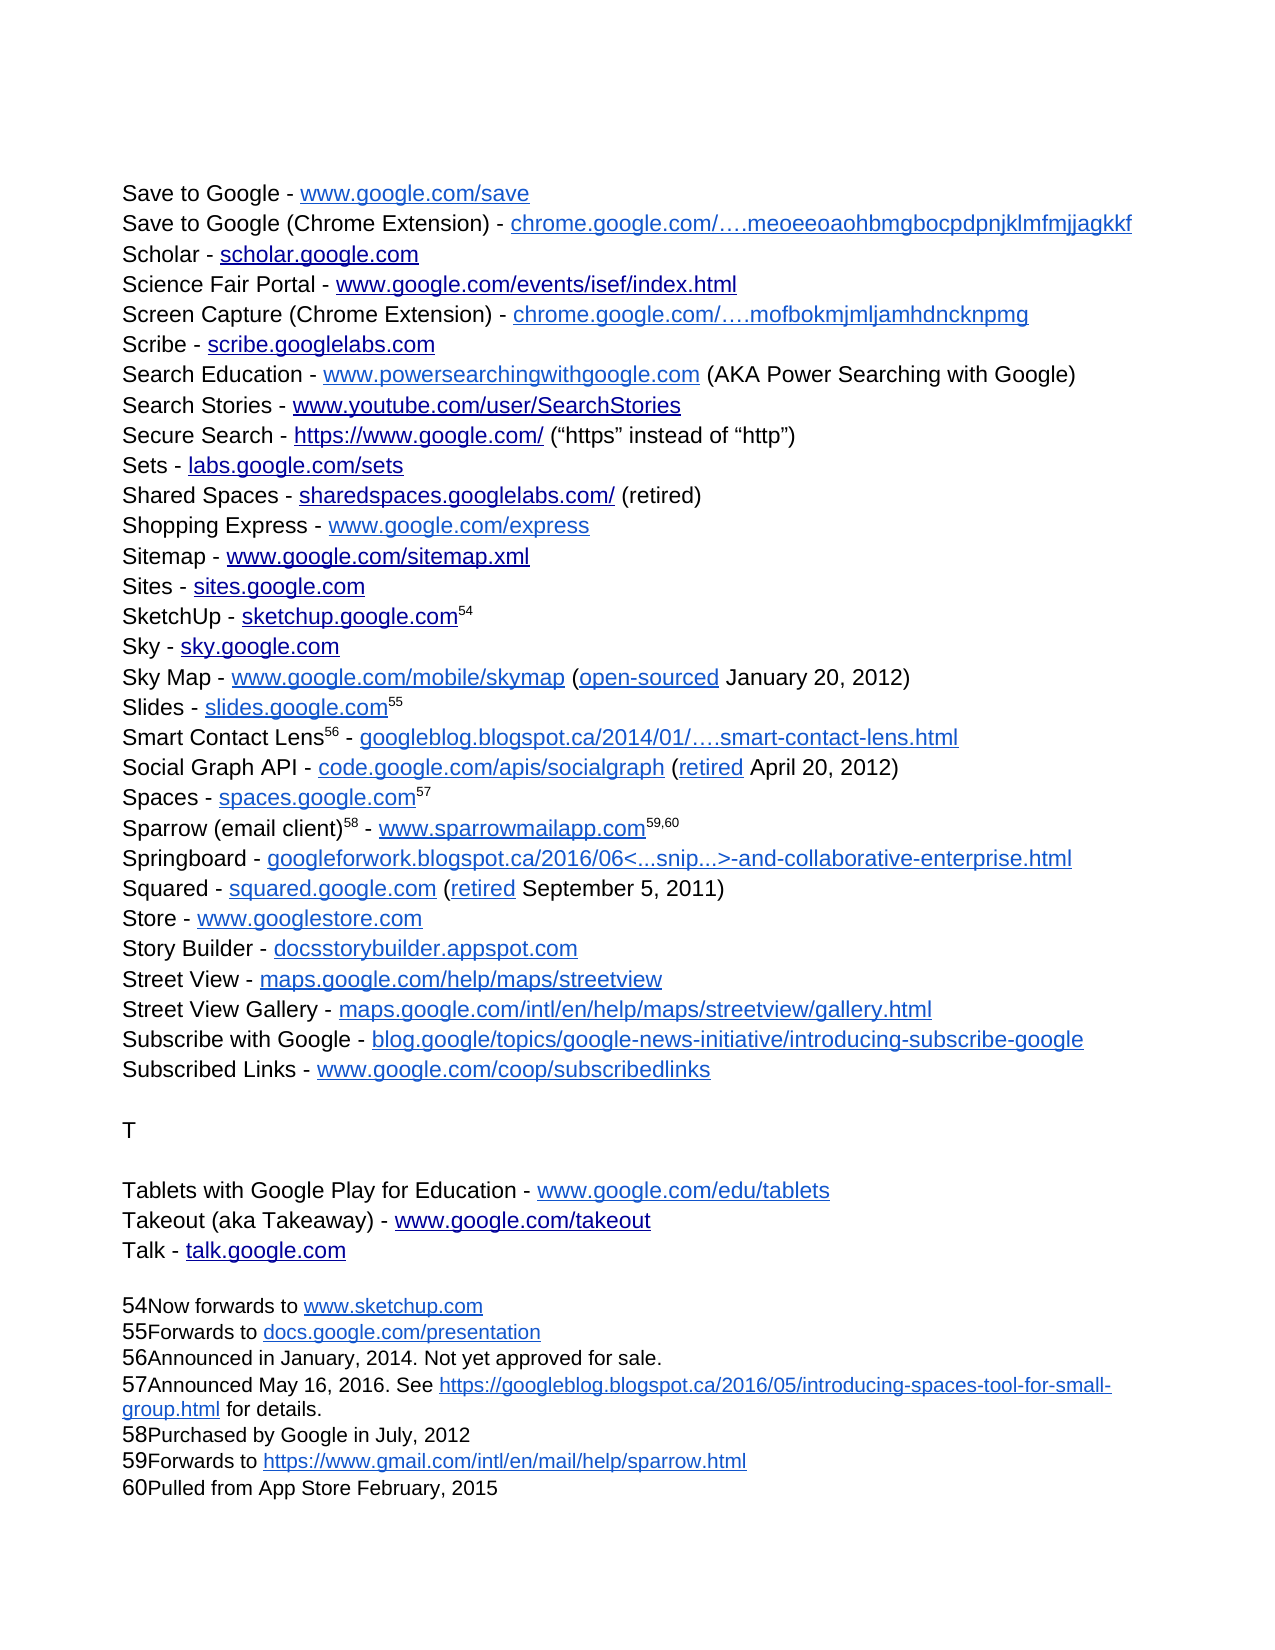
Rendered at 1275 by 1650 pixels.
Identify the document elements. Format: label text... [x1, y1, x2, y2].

text Tablets with Google Play for Education - www.google.com/edu/tablets [122, 1177, 1191, 1203]
text Talk - talk.google.com [122, 1237, 1191, 1264]
text Shopping Express - www.google.com/express [122, 512, 1191, 539]
text Subscribe with Google - blog.google/topics/google-news-initiative/introducing-subscribe-google [122, 1026, 1191, 1052]
text Spaces - spaces.google.com [122, 784, 1191, 811]
text Sky Map - www.google.com/mobile/skymap (open-sourced January 20, 2012) Slides - slides.google.com Smart Contact Lens - googleblog.blogspot.ca/2014/01/….smart-contact-lens.html Social Graph API - code.google.com/apis/socialgraph (retired April 20, 2012) [122, 663, 1191, 781]
text Subscribed Links - www.google.com/coop/subscribedlinks [122, 1056, 1191, 1083]
text Forwards to https://www.gmail.com/intl/en/mail/help/sparrow.html [122, 1447, 1191, 1474]
text Pulled from App Store February, 2015 [122, 1474, 1191, 1500]
text Purchased by Google in July, 2012 [122, 1421, 1191, 1447]
text Forwards to docs.google.com/presentation [122, 1318, 1191, 1344]
text SketchUp - sketchup.google.com [122, 603, 1191, 629]
text Sky - sky.google.com [122, 633, 1191, 660]
text Secure Search - https://www.google.com/ (“https” instead of “http”) [122, 422, 1191, 448]
text Announced in January, 2014. Not yet approved for sale. [122, 1344, 1191, 1371]
text Scholar - scholar.google.com [122, 241, 1191, 267]
text Search Education - www.powersearchingwithgoogle.com (AKA Power Searching with Google) [122, 361, 1191, 388]
text Sparrow (email client) - www.sparrowmailapp.com, Springboard - googleforwork.blogspot.ca/2016/06<...snip...>-and-collaborative-enterprise.html [122, 814, 1191, 871]
text Scribe - scribe.googlelabs.com [122, 331, 1191, 358]
text Screen Capture (Chrome Extension) - chrome.google.com/….mofbokmjmljamhdncknpmg [122, 301, 1191, 327]
text Sites - sites.google.com [122, 573, 1191, 599]
text Squared - squared.google.com (retired September 5, 2011) Store - www.googlestore.com Story Builder - docsstorybuilder.appspot.com Street View - maps.google.com/help/maps/streetview Street View Gallery - maps.google.com/intl/en/help/maps/streetview/gallery.html [122, 875, 1191, 1022]
text Sets - labs.google.com/sets [122, 452, 1191, 478]
text Science Fair Portal - www.google.com/events/isef/index.html [122, 271, 1191, 297]
text Search Stories - www.youtube.com/user/SearchStories [122, 392, 1191, 418]
text Save to Google (Chrome Extension) - chrome.google.com/….meoeeoaohbmgbocpdpnjklmfmjjagkkf [122, 210, 1191, 237]
text Sitemap - www.google.com/sitemap.xml [122, 543, 1191, 569]
text Save to Google - www.google.com/save [122, 180, 1191, 207]
text Announced May 16, 2016. See https://googleblog.blogspot.ca/2016/05/introducing-spaces-tool-for-small-group.html for details. [122, 1371, 1191, 1421]
text Now forwards to www.sketchup.com [122, 1292, 1191, 1318]
text T [122, 1117, 1191, 1143]
text Takeout (aka Takeaway) - www.google.com/takeout [122, 1207, 1191, 1234]
text Shared Spaces - sharedspaces.googlelabs.com/ (retired) [122, 482, 1191, 509]
